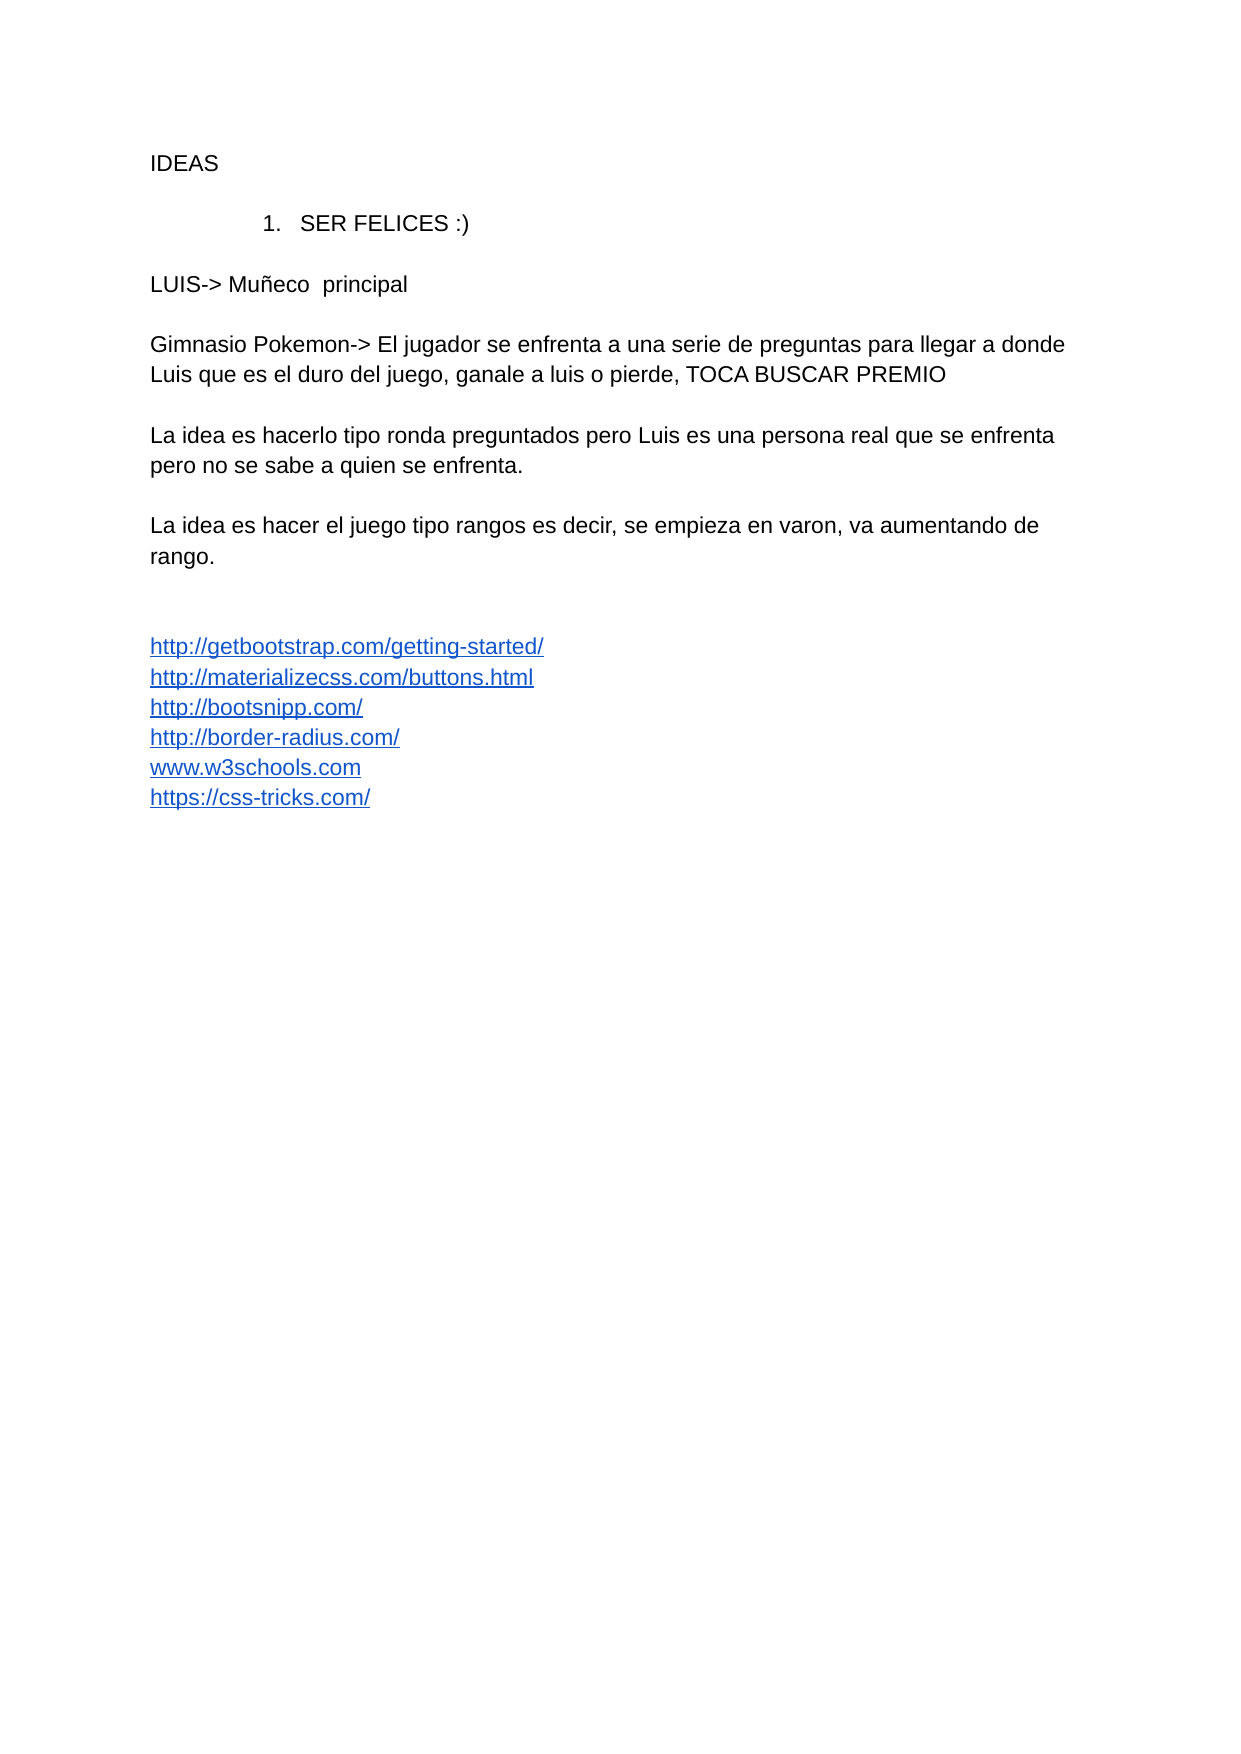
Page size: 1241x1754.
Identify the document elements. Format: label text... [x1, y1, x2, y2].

text LUIS-> Muñeco principal [150, 271, 1090, 297]
list SER FELICES :) [225, 210, 1090, 237]
text http://bootsnipp.com/ [150, 694, 1090, 720]
text https://css-tricks.com/ [150, 784, 1090, 811]
text La idea es hacerlo tipo ronda preguntados pero Luis es una persona real que se enfrenta pero no se sabe a quien se enfrenta. [150, 422, 1090, 478]
text Gimnasio Pokemon-> El jugador se enfrenta a una serie de preguntas para llegar a donde Luis que es el duro del juego, ganale a luis o pierde, TOCA BUSCAR PREMIO [150, 331, 1090, 388]
text http://materializecss.com/buttons.html [150, 663, 1090, 690]
text http://border-radius.com/ [150, 724, 1090, 750]
text La idea es hacer el juego tipo rangos es decir, se empieza en varon, va aumentando de rango. [150, 512, 1090, 569]
text www.w3schools.com [150, 754, 1090, 781]
text http://getbootstrap.com/getting-started/ [150, 633, 1090, 660]
text IDEAS [150, 150, 1090, 176]
